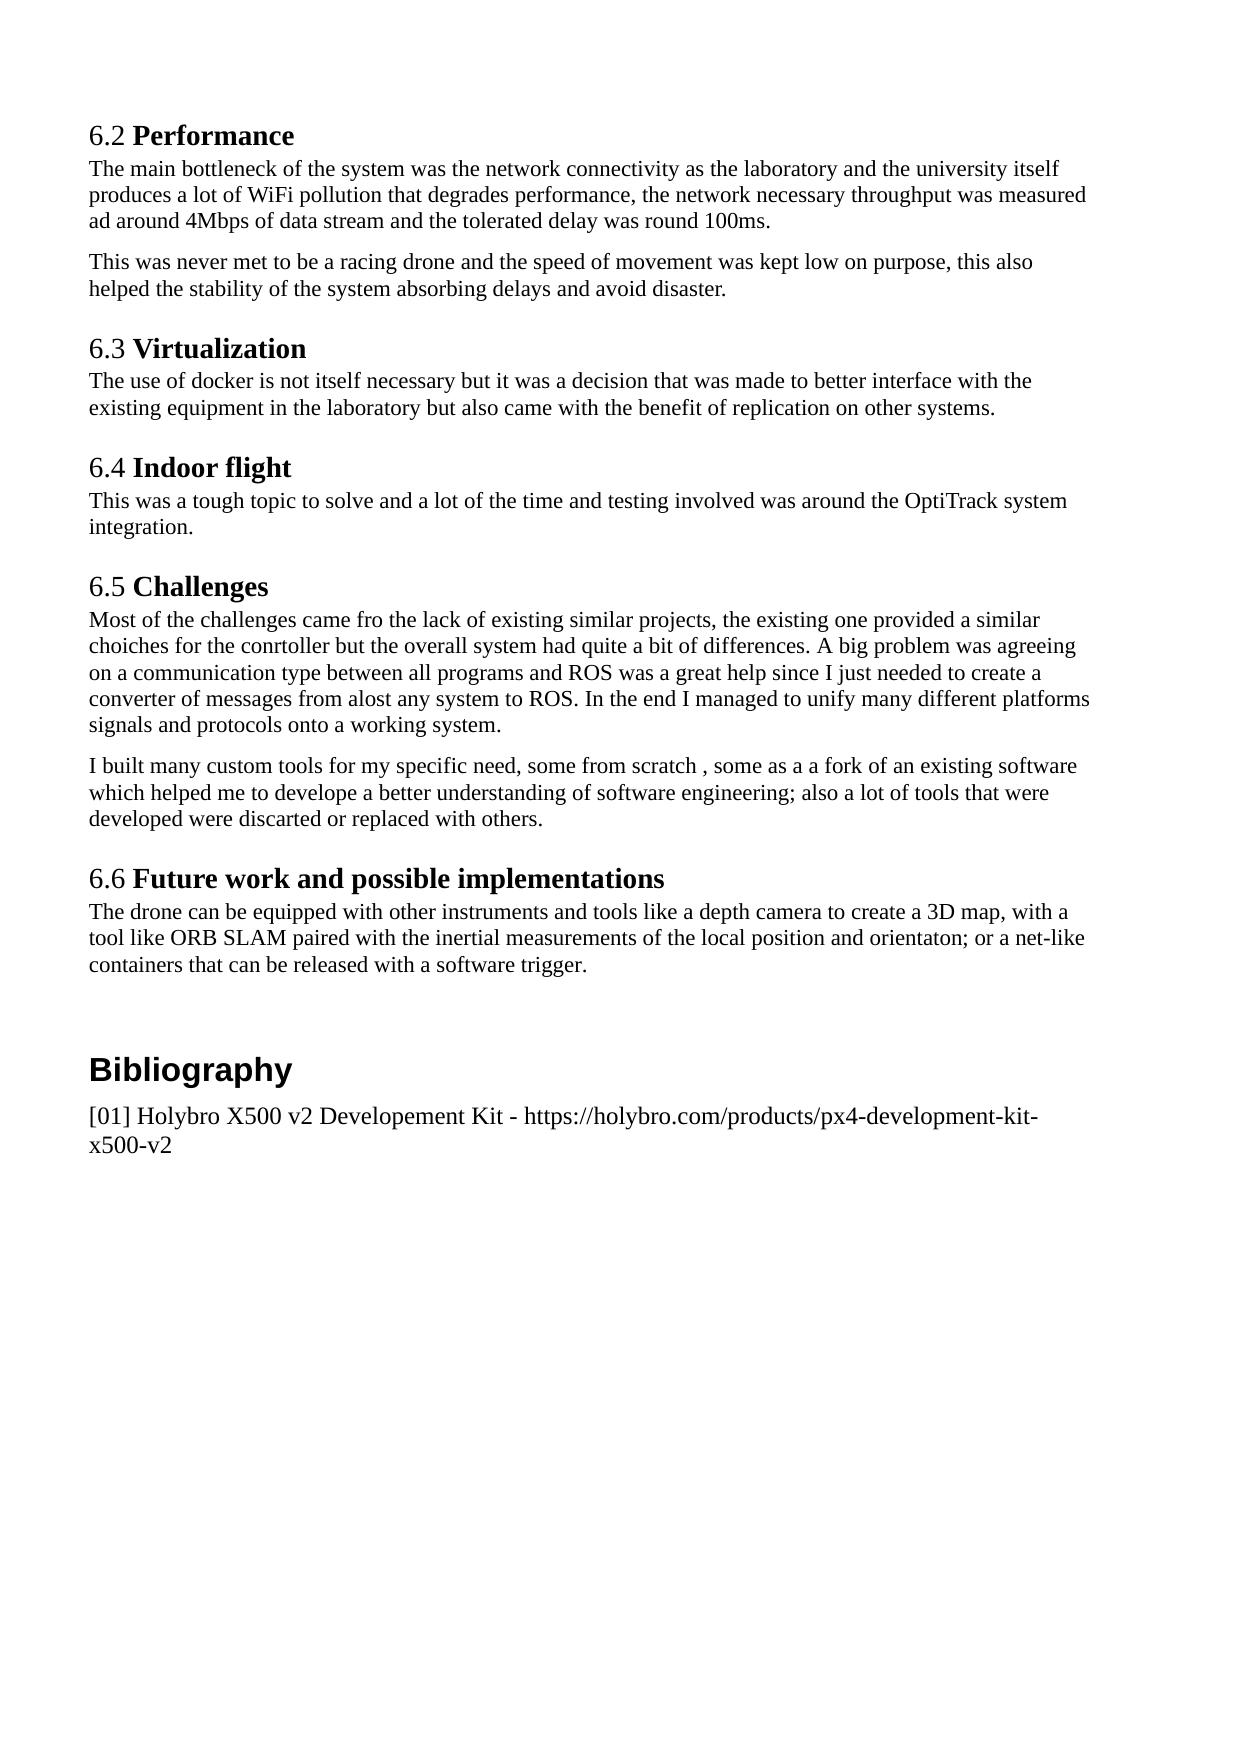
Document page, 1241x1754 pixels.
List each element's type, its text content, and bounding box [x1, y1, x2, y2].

subtitle 6.4 Indoor flight [89, 450, 1092, 484]
subtitle 6.6 Future work and possible implementations [89, 862, 1092, 895]
list The use of docker is not itself necessary but it was a decision that was made to better interface with the existing equipment in the laboratory but also came with the benefit of replication on other systems. [89, 368, 1092, 420]
list This was a tough topic to solve and a lot of the time and testing involved was around the OptiTrack system integration. [89, 487, 1092, 539]
subtitle 6.3 Virtualization [89, 331, 1092, 364]
text [01] Holybro X500 v2 Developement Kit - https://holybro.com/products/px4-development-kit-x500-v2 [89, 1101, 1092, 1159]
list Most of the challenges came fro the lack of existing similar projects, the existing one provided a similar choiches for the conrtoller but the overall system had quite a bit of differences. A big problem was agreeing on a communication type between all programs and ROS was a great help since I just needed to create a converter of messages from alost any system to ROS. In the end I managed to unify many different platforms signals and protocols onto a working system. [0, 606, 1092, 738]
subtitle 6.2 Performance [89, 118, 1092, 152]
subtitle Bibliography [89, 1050, 1092, 1089]
list The drone can be equipped with other instruments and tools like a depth camera to create a 3D map, with a tool like ORB SLAM paired with the inertial measurements of the local position and orientaton; or a net-like containers that can be released with a software trigger. [89, 898, 1092, 977]
subtitle 6.5 Challenges [89, 569, 1092, 603]
list The main bottleneck of the system was the network connectivity as the laboratory and the university itself produces a lot of WiFi pollution that degrades performance, the network necessary throughput was measured ad around 4Mbps of data stream and the tolerated delay was round 100ms. [89, 155, 1092, 234]
list I built many custom tools for my specific need, some from scratch , some as a a fork of an existing software which helped me to develope a better understanding of software engineering; also a lot of tools that were developed were discarted or replaced with others. [0, 752, 1092, 832]
list This was never met to be a racing drone and the speed of movement was kept low on purpose, this also helped the stability of the system absorbing delays and avoid disaster. [89, 248, 1092, 301]
